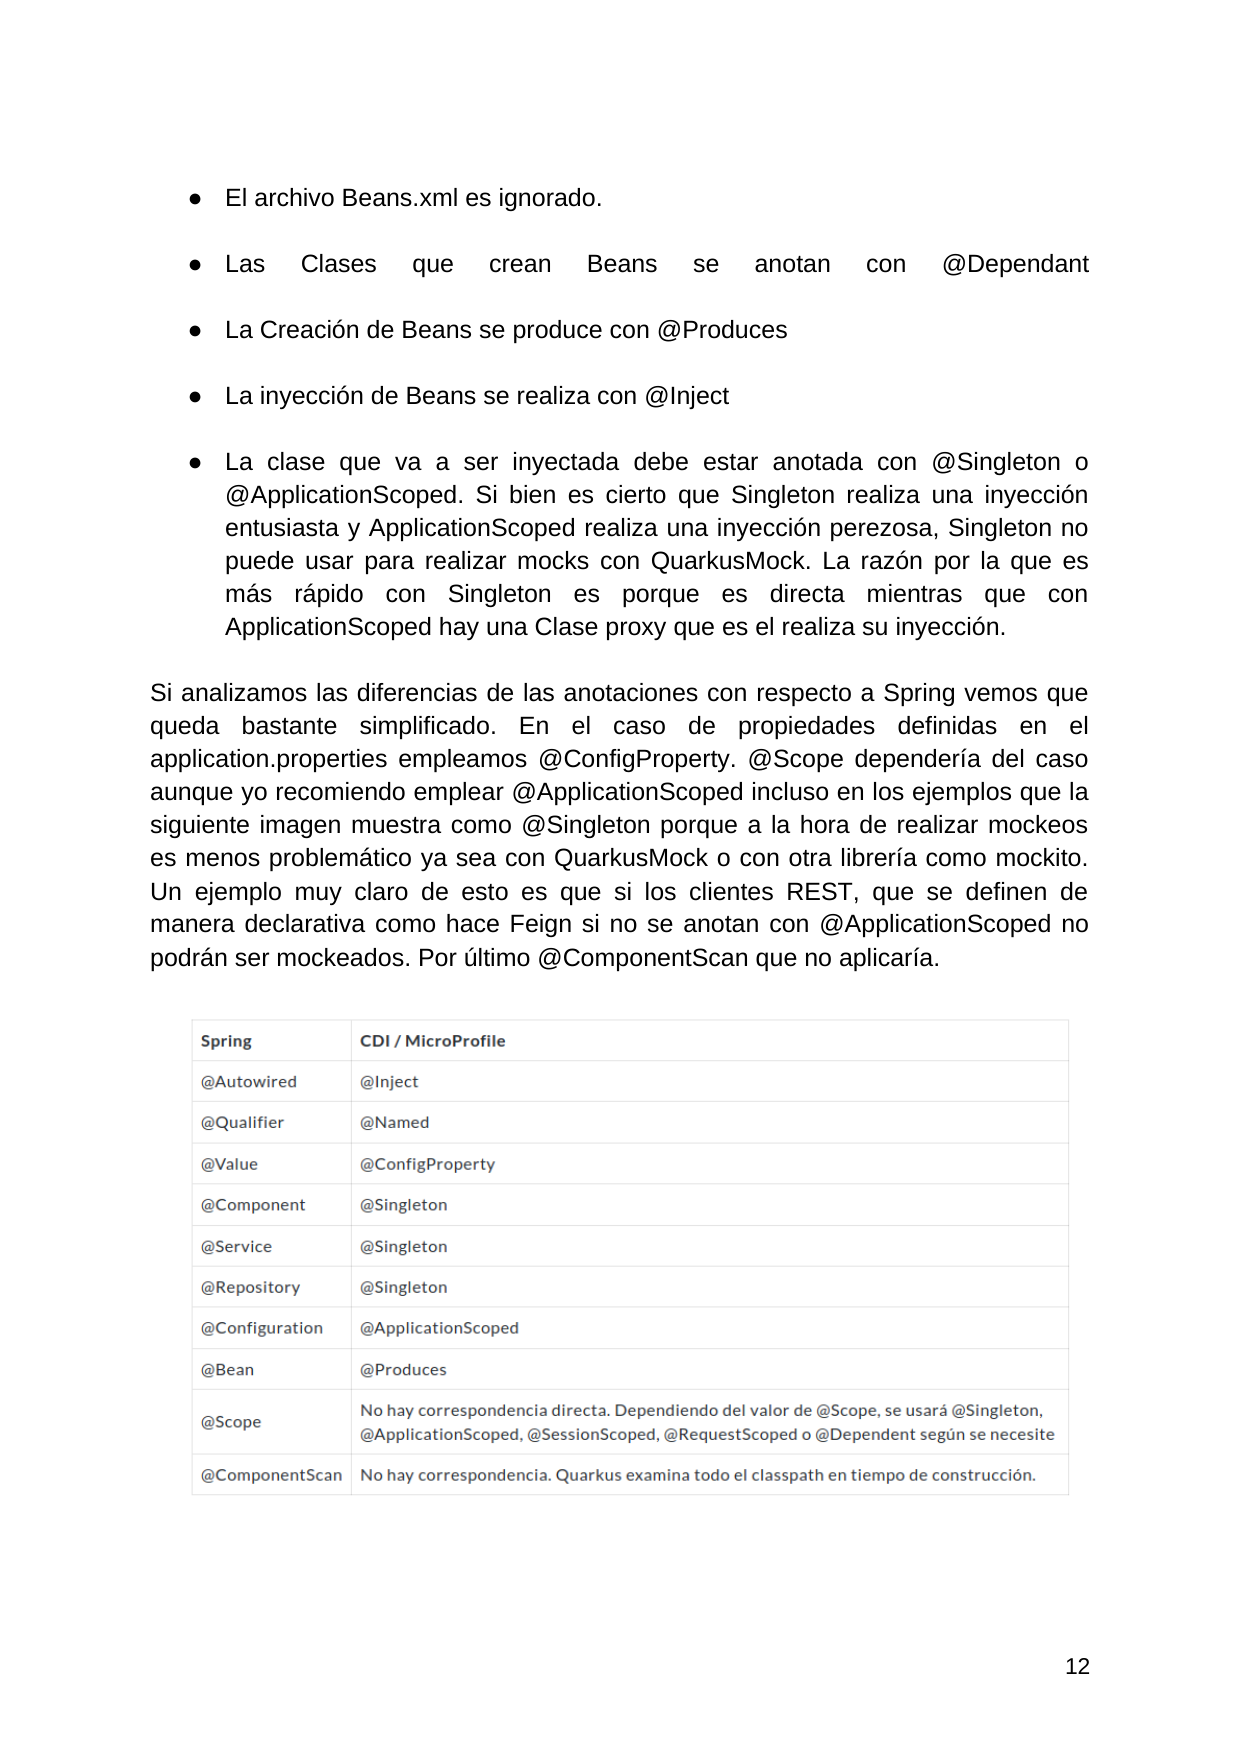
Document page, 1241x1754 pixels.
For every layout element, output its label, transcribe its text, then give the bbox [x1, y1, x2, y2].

list El archivo Beans.xml es ignorado. [187, 183, 1090, 212]
picture [150, 1008, 1091, 1513]
list La inyección de Beans se realiza con @Inject [187, 381, 1090, 410]
list Las Clases que crean Beans se anotan con @Dependant [187, 249, 1090, 311]
list La clase que va a ser inyectada debe estar anotada con @Singleton o @ApplicationScoped. Si bien es cierto que Singleton realiza una inyección entusiasta y ApplicationScoped realiza una inyección perezosa, Singleton no puede usar para realizar mocks con QuarkusMock. La razón por la que es más rápido con Singleton es porque es directa mientras que con ApplicationScoped hay una Clase proxy que es el realiza su inyección. [187, 447, 1090, 641]
list La Creación de Beans se produce con @Produces [187, 315, 1090, 344]
text Si analizamos las diferencias de las anotaciones con respecto a Spring vemos que queda bastante simplificado. En el caso de propiedades definidas en el application.properties empleamos @ConfigProperty. @Scope dependería del caso aunque yo recomiendo emplear @ApplicationScoped incluso en los ejemplos que la siguiente imagen muestra como @Singleton porque a la hora de realizar mockeos es menos problemático ya sea con QuarkusMock o con otra librería como mockito. Un ejemplo muy claro de esto es que si los clientes REST, que se definen de manera declarativa como hace Feign si no se anotan con @ApplicationScoped no podrán ser mockeados. Por último @ComponentScan que no aplicaría. [150, 678, 1090, 971]
